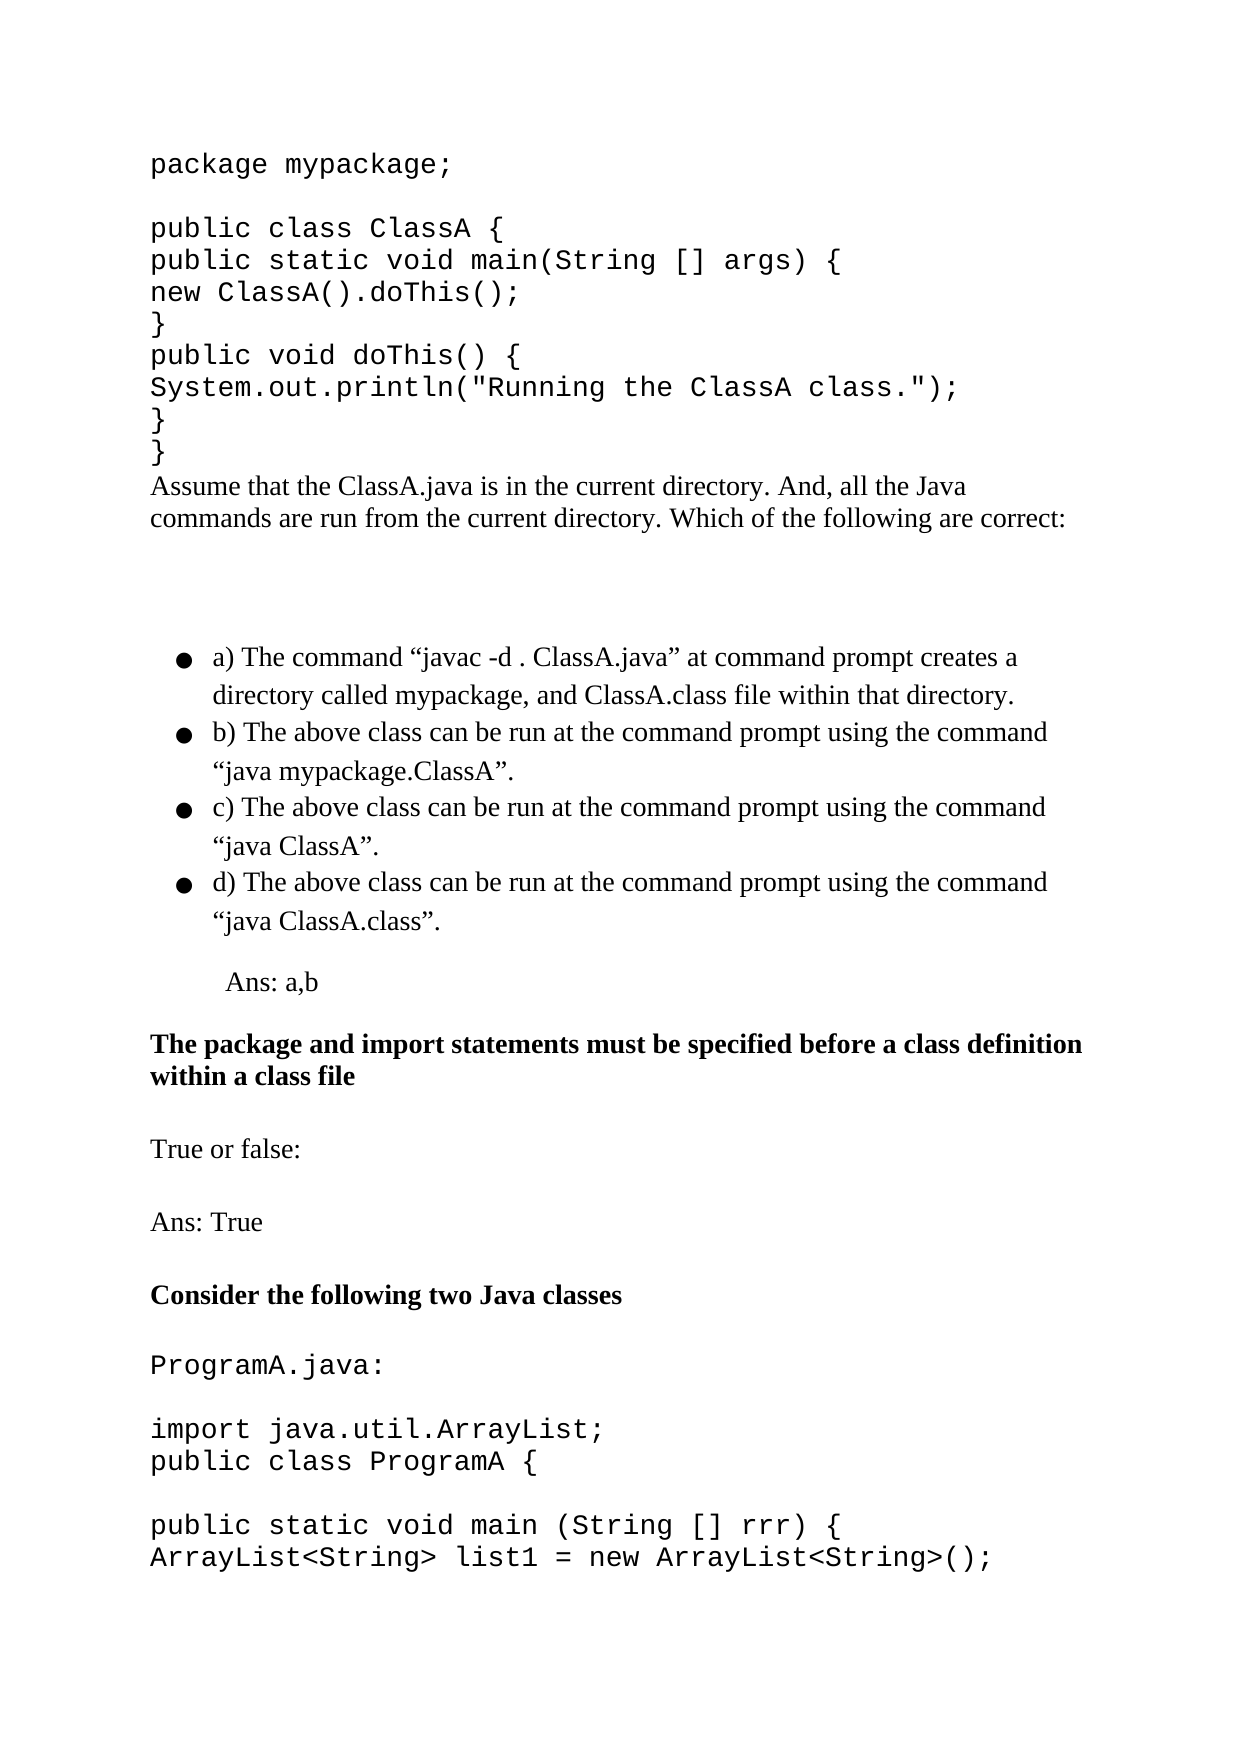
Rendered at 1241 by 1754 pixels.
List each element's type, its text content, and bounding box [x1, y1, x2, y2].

text } [150, 405, 1090, 437]
text new ClassA().doThis(); [150, 277, 1090, 309]
list Ans: a,b [187, 965, 1090, 998]
text import java.util.ArrayList; [150, 1415, 1090, 1447]
text System.out.println("Running the ClassA class."); [150, 373, 1090, 405]
text public class ProgramA { [150, 1447, 1090, 1479]
text } [150, 437, 1090, 469]
text ProgramA.java: [150, 1351, 1090, 1383]
text True or false: [150, 1132, 1090, 1165]
text Assume that the ClassA.java is in the current directory. And, all the Java commands are run from the current directory. Which of the following are correct: [150, 469, 1090, 533]
text public static void main(String [] args) { [150, 246, 1090, 277]
text public static void main (String [] rrr) { [150, 1511, 1090, 1543]
list a) The command “javac -d . ClassA.java” at command prompt creates a directory called mypackage, and ClassA.class file within that directory. [175, 636, 1090, 711]
list c) The above class can be run at the command prompt using the command “java ClassA”. [175, 786, 1090, 861]
text ArrayList<String> list1 = new ArrayList<String>(); [150, 1543, 1090, 1574]
text public void doThis() { [150, 341, 1090, 373]
list b) The above class can be run at the command prompt using the command “java mypackage.ClassA”. [175, 711, 1090, 786]
text The package and import statements must be specified before a class definition within a class file [150, 1027, 1090, 1092]
text package mypackage; [150, 150, 1090, 182]
text Consider the following two Java classes [150, 1278, 1090, 1311]
text public class ClassA { [150, 214, 1090, 246]
list d) The above class can be run at the command prompt using the command “java ClassA.class”. [175, 861, 1090, 936]
text Ans: True [150, 1205, 1090, 1238]
text } [150, 309, 1090, 341]
